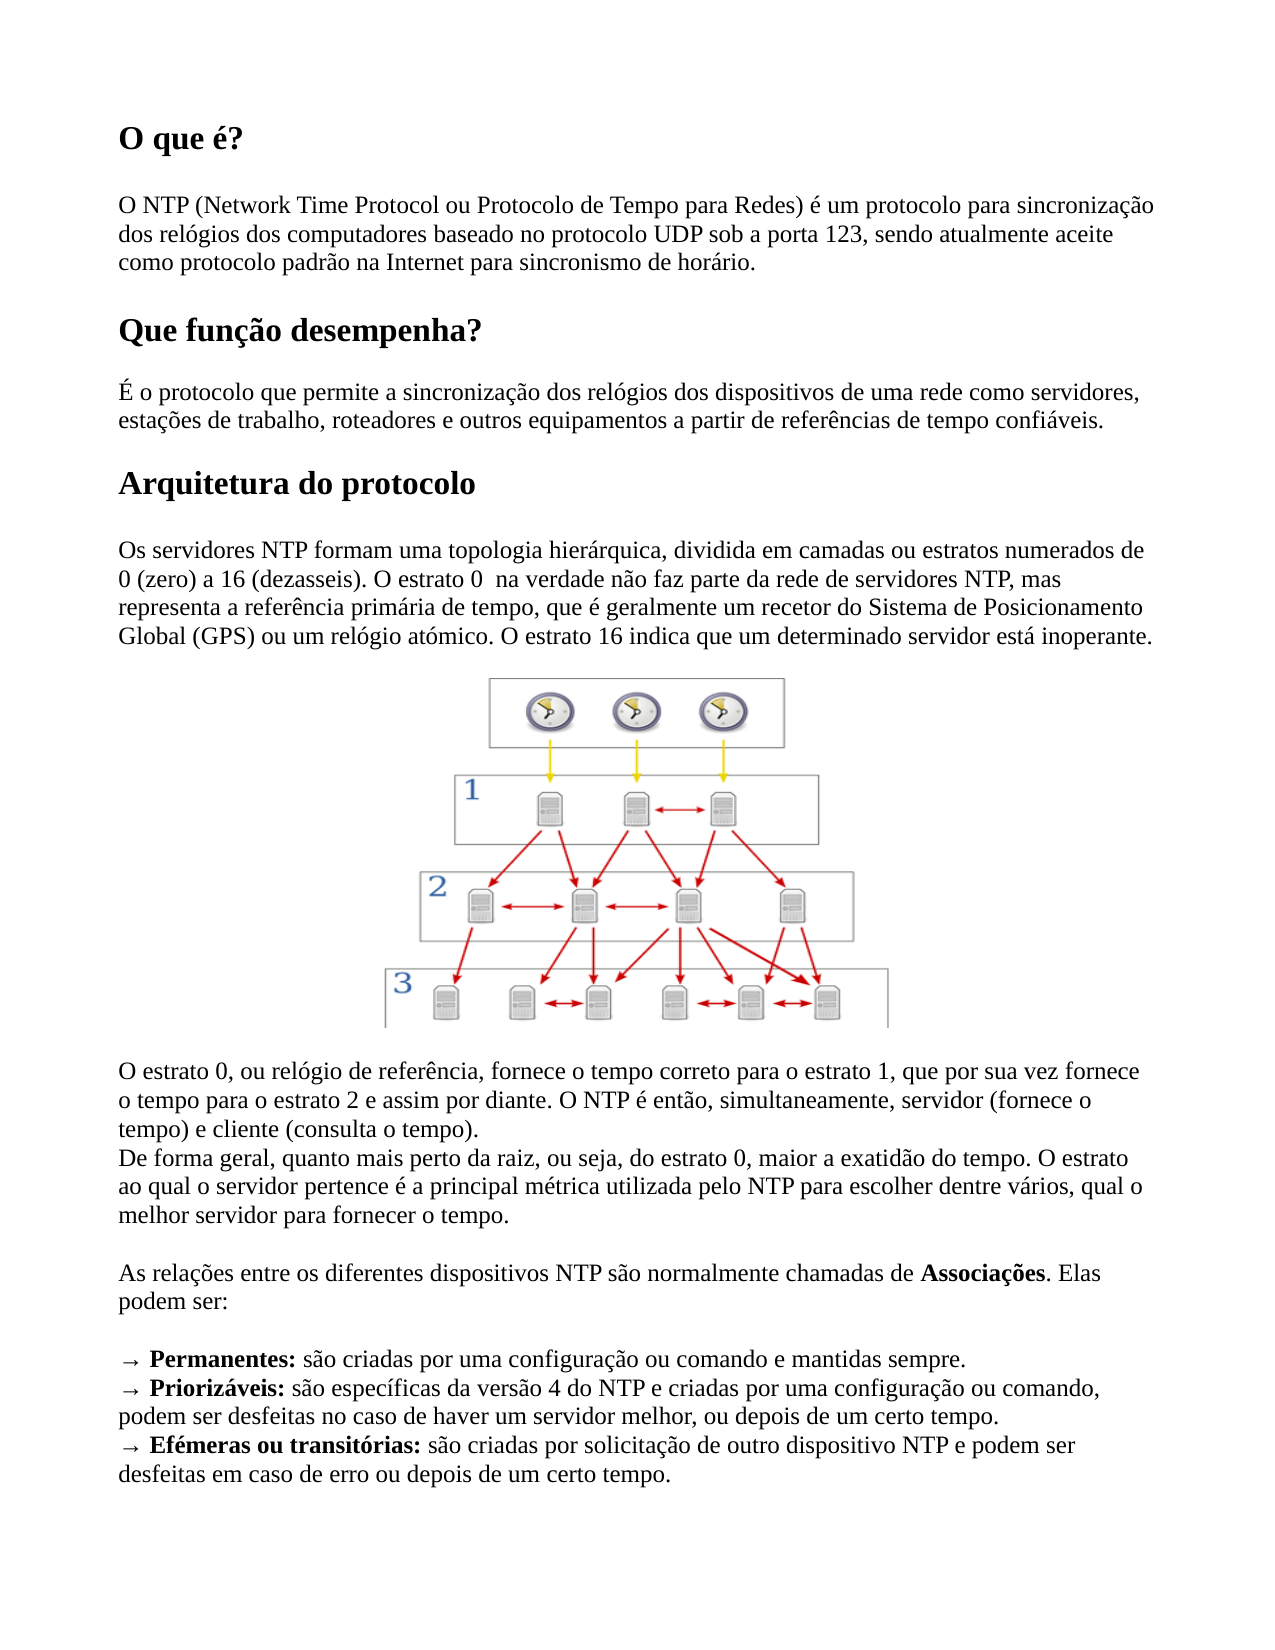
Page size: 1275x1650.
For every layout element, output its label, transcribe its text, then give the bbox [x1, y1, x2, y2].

text Arquitetura do protocolo [118, 463, 1157, 501]
text De forma geral, quanto mais perto da raiz, ou seja, do estrato 0, maior a exatidão do tempo. O estrato ao qual o servidor pertence é a principal métrica utilizada pelo NTP para escolher dentre vários, qual o melhor servidor para fornecer o tempo. [118, 1143, 1157, 1229]
text As relações entre os diferentes dispositivos NTP são normalmente chamadas de Associações. Elas podem ser: [118, 1258, 1157, 1315]
text → Priorizáveis: são específicas da versão 4 do NTP e criadas por uma configuração ou comando, podem ser desfeitas no caso de haver um servidor melhor, ou depois de um certo tempo. [118, 1373, 1157, 1430]
text Os servidores NTP formam uma topologia hierárquica, dividida em camadas ou estratos numerados de 0 (zero) a 16 (dezasseis). O estrato 0 na verdade não faz parte da rede de servidores NTP, mas representa a referência primária de tempo, que é geralmente um recetor do Sistema de Posicionamento Global (GPS) ou um relógio atómico. O estrato 16 indica que um determinado servidor está inoperante. [118, 535, 1157, 650]
text O estrato 0, ou relógio de referência, fornece o tempo correto para o estrato 1, que por sua vez fornece o tempo para o estrato 2 e assim por diante. O NTP é então, simultaneamente, servidor (fornece o tempo) e cliente (consulta o tempo). [118, 1056, 1157, 1143]
text Que função desempenha? [118, 310, 1157, 348]
text → Permanentes: são criadas por uma configuração ou comando e mantidas sempre. [118, 1344, 1157, 1373]
picture [187, 678, 1088, 1028]
text → Efémeras ou transitórias: são criadas por solicitação de outro dispositivo NTP e podem ser desfeitas em caso de erro ou depois de um certo tempo. [118, 1430, 1157, 1488]
text É o protocolo que permite a sincronização dos relógios dos dispositivos de uma rede como servidores, estações de trabalho, roteadores e outros equipamentos a partir de referências de tempo confiáveis. [118, 377, 1157, 434]
text O que é? [118, 118, 1157, 156]
text O NTP (Network Time Protocol ou Protocolo de Tempo para Redes) é um protocolo para sincronização dos relógios dos computadores baseado no protocolo UDP sob a porta 123, sendo atualmente aceite como protocolo padrão na Internet para sincronismo de horário. [118, 190, 1157, 276]
